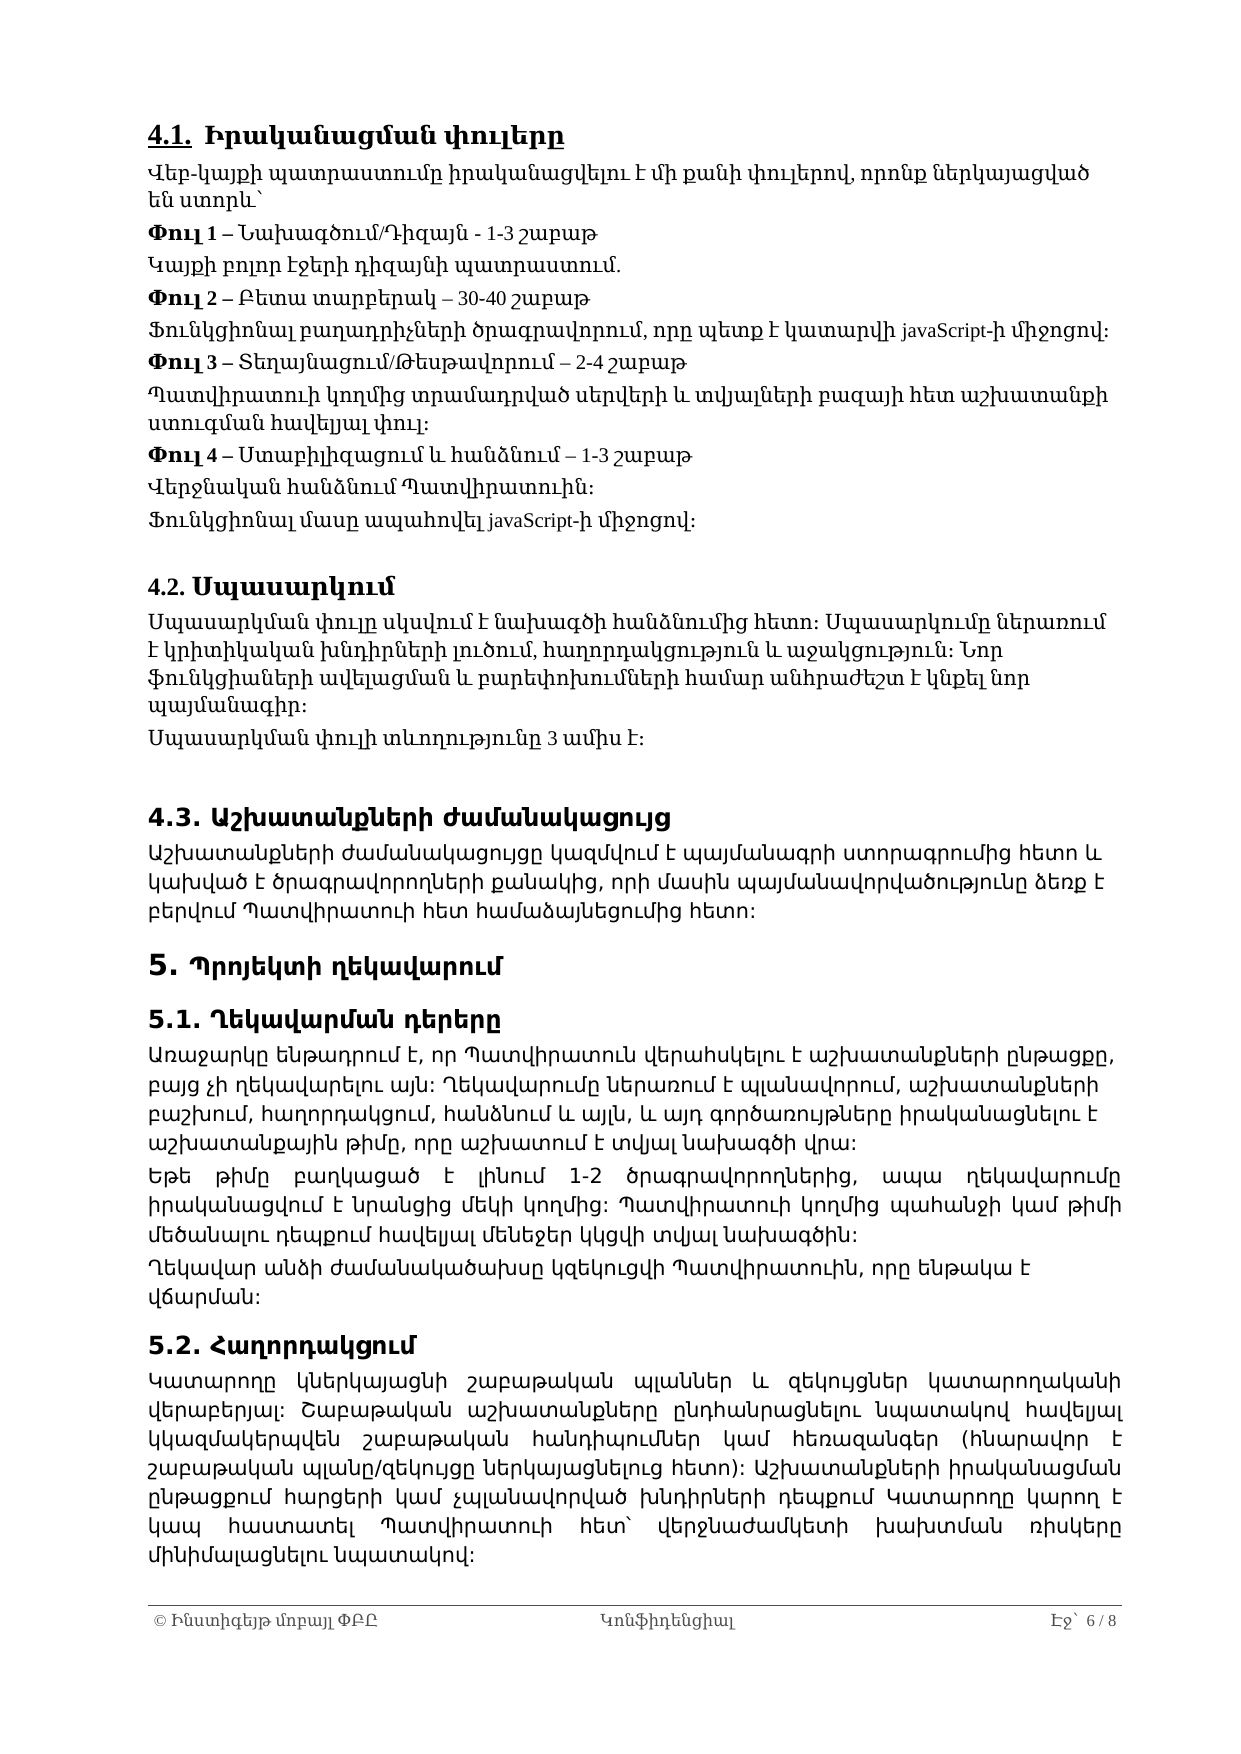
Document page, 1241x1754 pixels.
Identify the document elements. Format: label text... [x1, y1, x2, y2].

text Առաջարկը ենթադրում է, որ Պատվիրատուն վերահսկելու է աշխատանքների ընթացքը, բայց չի ղեկավարելու այն: Ղեկավարումը ներառում է պլանավորում, աշխատանքների բաշխում, հաղորդակցում, հանձնում և այլն, և այդ գործառույթները իրականացնելու է աշխատանքային թիմը, որը աշխատում է տվյալ նախագծի վրա: [148, 1043, 1122, 1155]
text Պատվիրատուի կողմից տրամադրված սերվերի և տվյալների բազայի հետ աշխատանքի ստուգման հավելյալ փուլ։ [148, 384, 1122, 434]
text Կատարողը կներկայացնի շաբաթական պլաններ և զեկույցներ կատարողականի վերաբերյալ: Շաբաթական աշխատանքները ընդհանրացնելու նպատակով հավելյալ կկազմակերպվեն շաբաթական հանդիպումներ կամ հեռազանգեր (հնարավոր է շաբաթական պլանը/զեկույցը ներկայացնելուց հետո): Աշխատանքների իրականացման ընթացքում հարցերի կամ չպլանավորված խնդիրների դեպքում Կատարողը կարող է կապ հաստատել Պատվիրատուի հետ՝ վերջնաժամկետի խախտման ռիսկերը մինիմալացնելու նպատակով: [148, 1369, 1122, 1568]
subtitle Պրոյեկտի ղեկավարում [148, 948, 1122, 982]
text Սպասարկման փուլի տևողությունը 3 ամիս է։ [148, 727, 1122, 750]
text Փուլ 3 – Տեղայնացում/Թեսթավորում – 2-4 շաբաթ [148, 351, 1122, 374]
text Կայքի բոլոր էջերի դիզայնի պատրաստում. [148, 254, 1122, 277]
text Վերջնական հանձնում Պատվիրատուին։ [148, 476, 1122, 499]
text Սպասարկման փուլը սկսվում է նախագծի հանձնումից հետո։ Սպասարկումը ներառում է կրիտիկական խնդիրների լուծում, հաղորդակցություն և աջակցություն։ Նոր ֆունկցիաների ավելացման և բարեփոխումների համար անհրաժեշտ է կնքել նոր պայմանագիր։ [148, 611, 1122, 717]
text Աշխատանքների ժամանակացույցը կազմվում է պայմանագրի ստորագրումից հետո և կախված է ծրագրավորողների քանակից, որի մասին պայմանավորվածությունը ձեռք է բերվում Պատվիրատուի հետ համաձայնեցումից հետո: [148, 841, 1122, 924]
text Փուլ 4 – Ստաբիլիզացում և հանձնում – 1-3 շաբաթ [148, 444, 1122, 467]
text 4.1. Իրականացման փուլերը [148, 118, 1122, 150]
text Փուլ 1 – Նախագծում/Դիզայն - 1-3 շաբաթ [148, 222, 1122, 245]
text Ֆունկցիոնալ բաղադրիչների ծրագրավորում, որը պետք է կատարվի javaScript-ի միջոցով։ [148, 319, 1122, 342]
text 4.2. Սպասարկում [148, 573, 1122, 601]
text Փուլ 2 – Բետա տարբերակ – 30֊40 շաբաթ [148, 286, 1122, 309]
subtitle Հաղորդակցում [148, 1331, 1122, 1360]
text Ղեկավար անձի ժամանակածախսը կզեկուցվի Պատվիրատուին, որը ենթակա է վճարման: [148, 1256, 1122, 1310]
text Վեբ-կայքի պատրաստումը իրականացվելու է մի քանի փուլերով, որոնք ներկայացված են ստորև՝ [148, 162, 1122, 212]
subtitle 4.3. Աշխատանքների ժամանակացույց [148, 803, 1122, 832]
text Ֆունկցիոնալ մասը ապահովել javaScript-ի միջոցով։ [148, 508, 1122, 532]
subtitle Ղեկավարման դերերը [148, 1006, 1122, 1035]
text Եթե թիմը բաղկացած է լինում 1-2 ծրագրավորողներից, ապա ղեկավարումը իրականացվում է նրանցից մեկի կողմից: Պատվիրատուի կողմից պահանջի կամ թիմի մեծանալու դեպքում հավելյալ մենեջեր կկցվի տվյալ նախագծին: [148, 1164, 1122, 1247]
